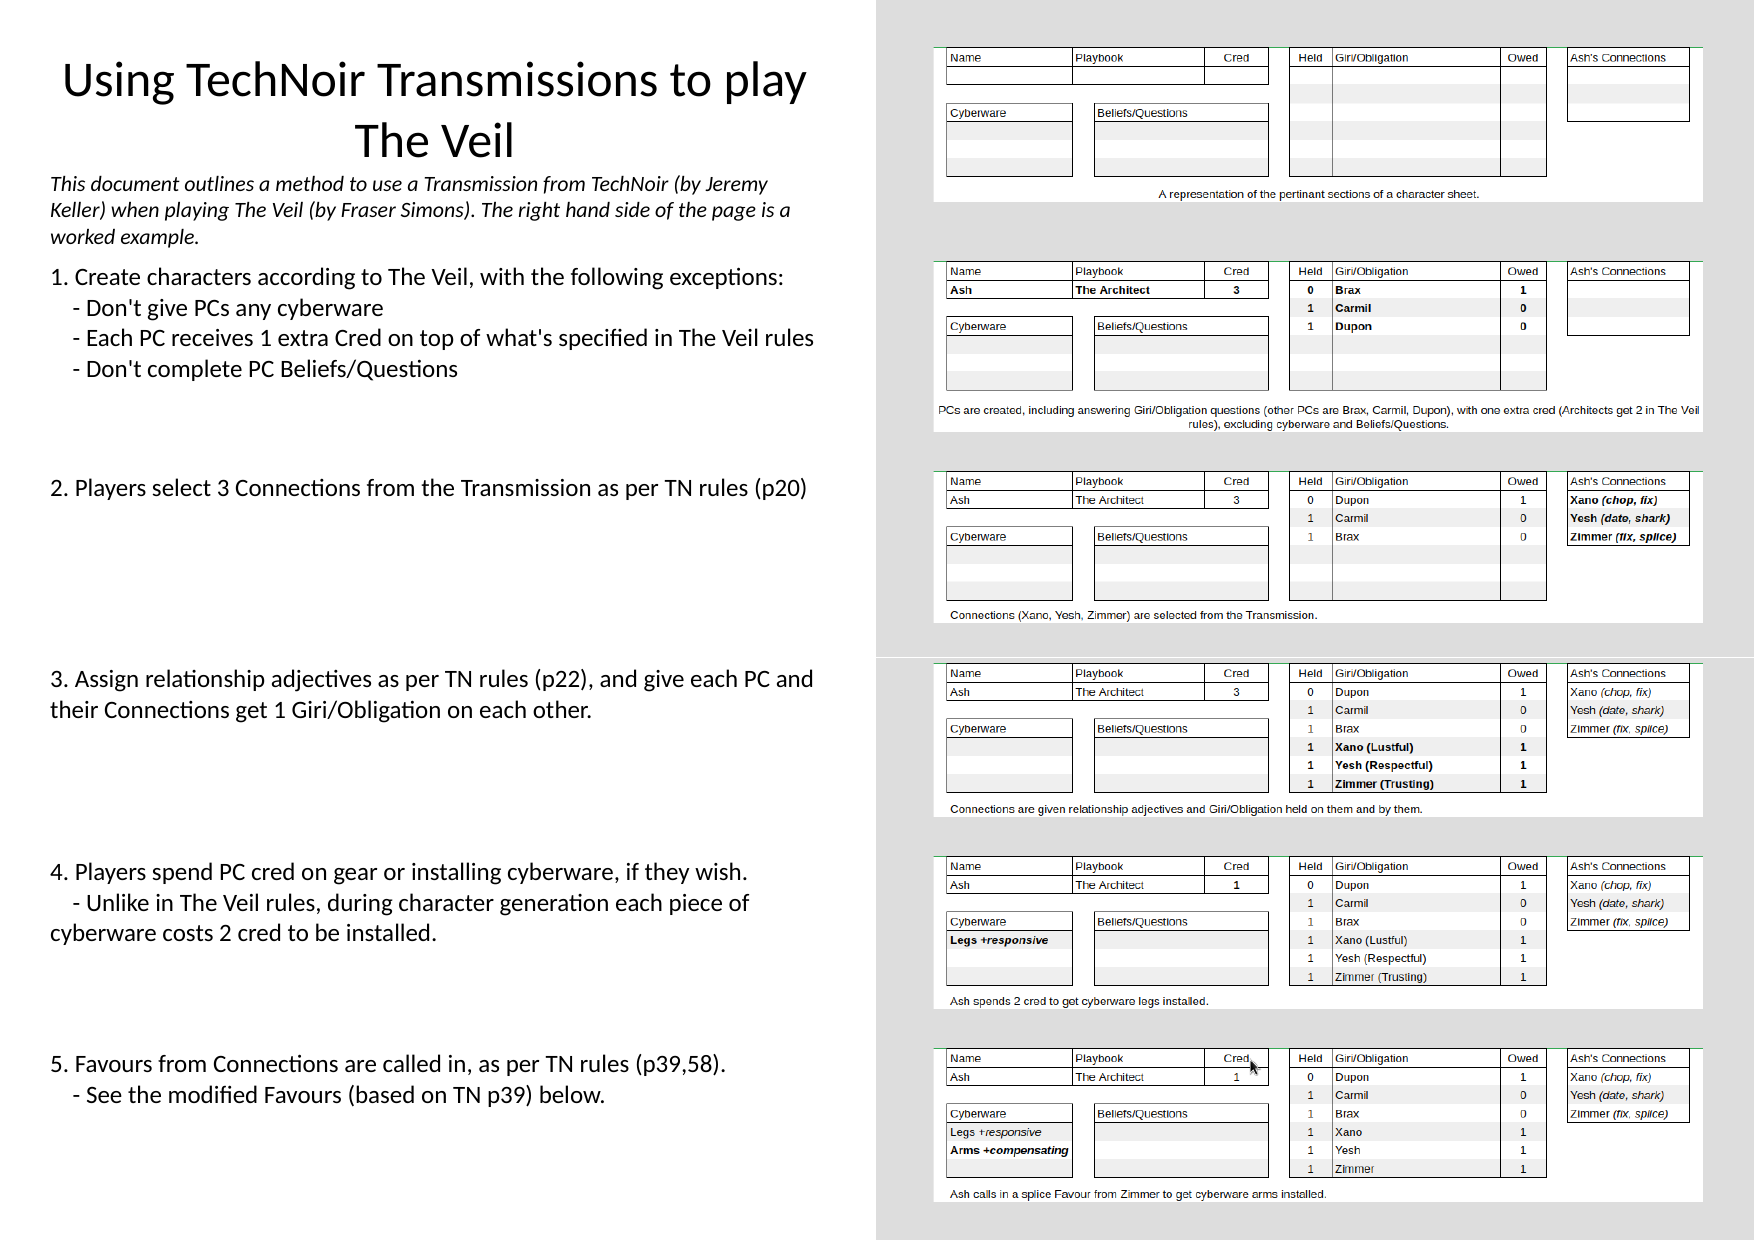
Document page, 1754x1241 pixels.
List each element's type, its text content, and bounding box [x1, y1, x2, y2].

table_header [0, 0, 44, 42]
picture [933, 261, 1703, 432]
table_cell 2. Players select 3 Connections from the Transmission as per TN rules (p20) [44, 466, 825, 657]
table_cell [0, 658, 44, 851]
table_cell [1709, 256, 1754, 466]
picture [933, 1048, 1703, 1202]
table_cell [825, 1043, 876, 1240]
table_cell [825, 658, 876, 851]
table_header [1709, 0, 1754, 42]
table_cell [1709, 42, 1754, 256]
table_header [44, 0, 825, 42]
table_cell 3. Assign relationship adjectives as per TN rules (p22), and give each PC and their Connections get 1 Giri/Obligation on each other. [44, 658, 825, 851]
table_cell [0, 256, 44, 466]
table_header [928, 0, 1709, 42]
table_cell 4. Players spend PC cred on gear or installing cyberware, if they wish. - Unlike in The Veil rules, during character generation each piece of cyberware costs 2 cred to be installed. [44, 851, 825, 1043]
table_cell [825, 851, 876, 1043]
table_cell [876, 42, 928, 256]
table_cell [825, 256, 876, 466]
table_header [825, 0, 876, 42]
table_header [876, 0, 928, 42]
picture [933, 856, 1703, 1009]
table_cell [825, 466, 876, 657]
table_cell [1709, 851, 1754, 1043]
picture [933, 471, 1703, 623]
table_cell Using TechNoir Transmissions to play The Veil This document outlines a method to use a Transmission from TechNoir (by Jeremy Keller) when playing The Veil (by Fraser Simons). The right hand side of the page is a worked example. [44, 42, 825, 256]
table_cell 1. Create characters according to The Veil, with the following exceptions: - Don't give PCs any cyberware - Each PC receives 1 extra Cred on top of what's specified in The Veil rules - Don't complete PC Beliefs/Questions [44, 256, 825, 466]
table_cell [928, 658, 1709, 851]
table_cell [0, 42, 44, 256]
table_cell [928, 466, 1709, 657]
table_cell [876, 1043, 928, 1240]
table_cell [0, 1043, 44, 1240]
table_cell [928, 1043, 1709, 1240]
picture [933, 663, 1703, 817]
table_cell [876, 658, 928, 851]
table_cell [876, 256, 928, 466]
table_cell [876, 851, 928, 1043]
table_cell [0, 851, 44, 1043]
table_cell [825, 42, 876, 256]
table_cell [1709, 466, 1754, 657]
table_cell [876, 466, 928, 657]
table_cell [928, 851, 1709, 1043]
table_cell [1709, 1043, 1754, 1240]
table_cell [928, 42, 1709, 256]
picture [933, 47, 1703, 202]
table_cell [1709, 658, 1754, 851]
table_cell [0, 466, 44, 657]
table_cell [928, 256, 1709, 466]
table_cell 5. Favours from Connections are called in, as per TN rules (p39,58). - See the modified Favours (based on TN p39) below. [44, 1043, 825, 1240]
